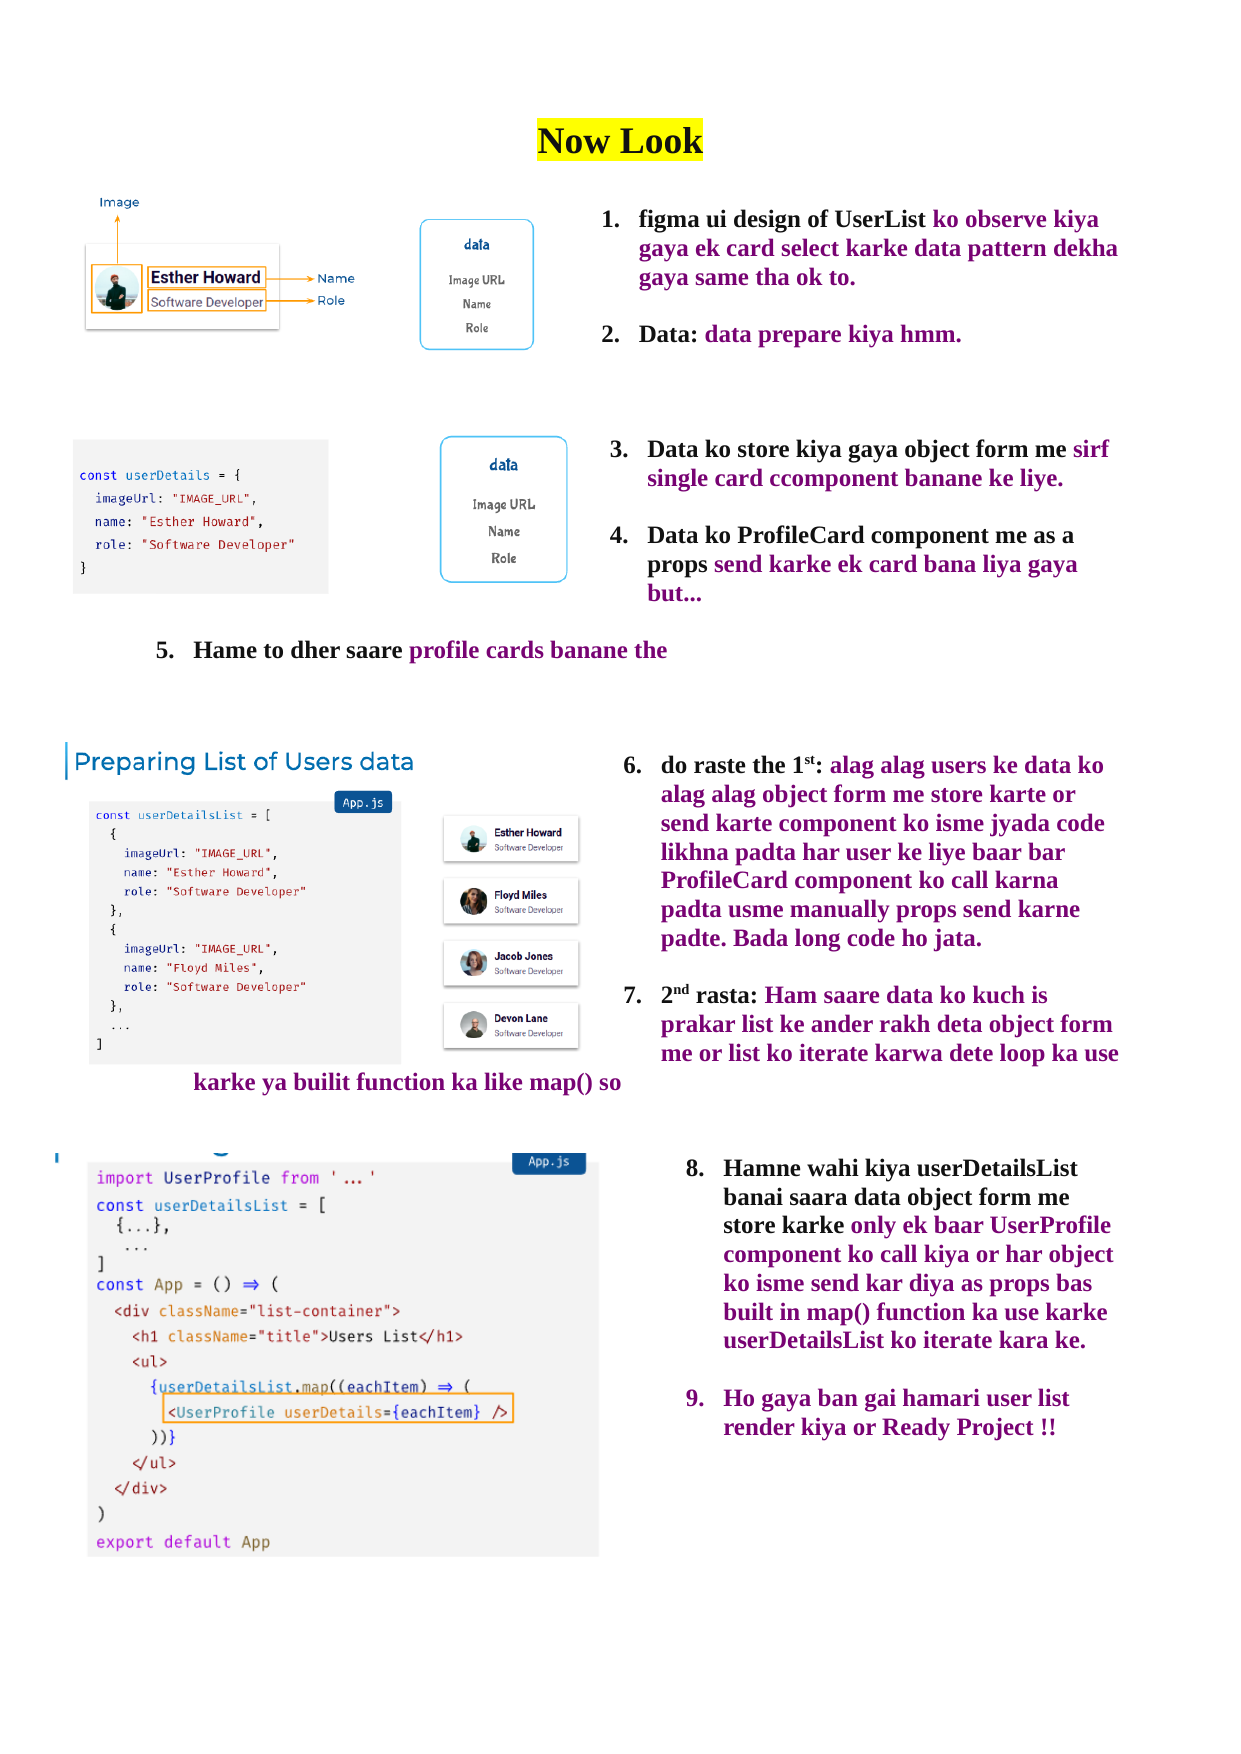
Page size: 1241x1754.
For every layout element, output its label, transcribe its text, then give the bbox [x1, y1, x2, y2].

list Data ko store kiya gaya object form me sirf single card ccomponent banane ke liye. [572, 434, 1122, 492]
picture [53, 1153, 649, 1559]
list 2nd rasta: Ham saare data ko kuch is prakar list ke ander rakh deta object form me or list ko iterate karwa dete loop ka use karke ya builit function ka like map() so [156, 981, 1122, 1096]
text Now Look [118, 118, 1122, 161]
list Data: data prepare kiya hmm. [564, 319, 1122, 348]
list Ho gaya ban gai hamari user list render kiya or Ready Project !! [649, 1383, 1122, 1441]
list Hame to dher saare profile cards banane the [156, 636, 1122, 664]
list do raste the 1st: alag alag users ke data ko alag alag object form me store karte or send karte component ko isme jyada code likhna padta har user ke liye baar bar ProfileCard component ko call karna padta usme manually props send karne padte. Bada long code ho jata. [586, 751, 1122, 952]
picture [43, 187, 564, 356]
picture [69, 434, 572, 600]
list figma ui design of UserList ko observe kiya gaya ek card select karke data pattern dekha gaya same tha ok to. [564, 204, 1122, 291]
list Data ko ProfileCard component me as a props send karke ek card bana liya gaya but... [156, 521, 1122, 607]
picture [63, 742, 586, 1066]
list Hamne wahi kiya userDetailsList banai saara data object form me store karke only ek baar UserProfile component ko call kiya or har object ko isme send kar diya as props bas built in map() function ka use karke userDetailsList ko iterate kara ke. [649, 1153, 1122, 1354]
